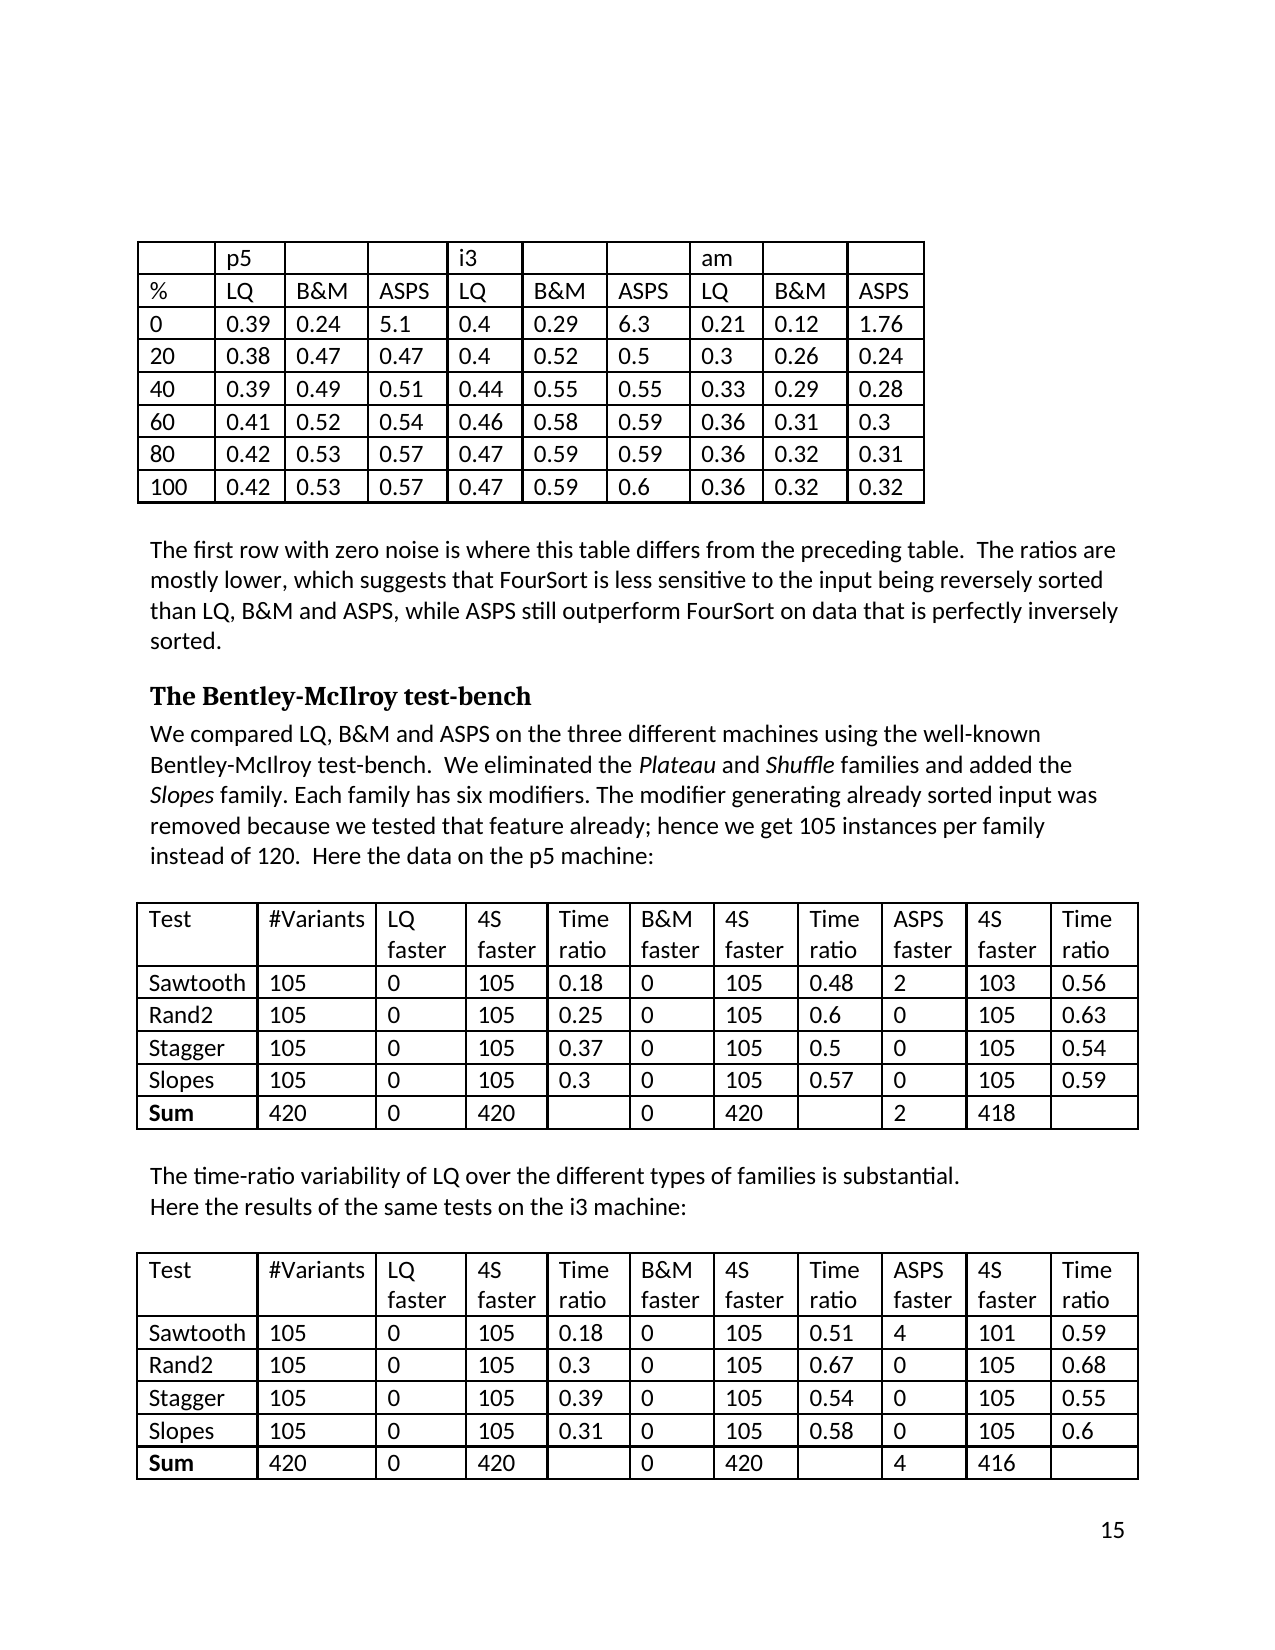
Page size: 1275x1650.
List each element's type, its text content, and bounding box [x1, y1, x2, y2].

table_cell 0 [377, 1415, 465, 1445]
table_cell 105 [467, 1032, 546, 1062]
table_cell 0 [377, 1448, 465, 1478]
table_cell 0.56 [1052, 967, 1137, 997]
table_cell 0 [631, 1317, 713, 1348]
table_cell 0.4 [449, 340, 521, 371]
table_cell 0.58 [524, 406, 606, 436]
table_header i3 [449, 243, 521, 273]
table_header Test [138, 1254, 256, 1315]
table_cell 0 [883, 1065, 965, 1095]
table_cell 0 [631, 1448, 713, 1478]
table_cell 0.31 [849, 438, 923, 469]
table_header 4S faster [968, 904, 1050, 965]
table_cell 0 [377, 999, 465, 1030]
table_cell 416 [968, 1448, 1050, 1478]
table_cell 0 [883, 1415, 965, 1445]
table_cell 60 [139, 406, 214, 436]
table_cell [1052, 1097, 1137, 1128]
table_cell 0.36 [691, 438, 762, 469]
table_cell 0.24 [849, 340, 923, 371]
table_cell 0 [377, 1065, 465, 1095]
table_cell 105 [715, 999, 797, 1030]
table_cell 80 [139, 438, 214, 469]
table_cell 0.6 [608, 471, 689, 501]
table_header [369, 243, 446, 273]
table_cell 105 [259, 967, 375, 997]
table_cell 101 [968, 1317, 1050, 1348]
table_cell 0.3 [549, 1350, 629, 1380]
table_cell 0 [377, 1317, 465, 1348]
table_cell 105 [715, 1065, 797, 1095]
table_cell B&M [764, 275, 846, 306]
table_cell 0.52 [286, 406, 367, 436]
table_cell 0.63 [1052, 999, 1137, 1030]
table_cell 105 [968, 1350, 1050, 1380]
table_cell 0.12 [764, 308, 846, 338]
table_cell 0.59 [524, 438, 606, 469]
table_cell 0 [883, 1382, 965, 1413]
table_cell 40 [139, 373, 214, 403]
table_cell 0.55 [1052, 1382, 1137, 1413]
table_cell 0 [139, 308, 214, 338]
table_cell 6.3 [608, 308, 689, 338]
table_cell 0.47 [369, 340, 446, 371]
table_cell 0 [883, 1032, 965, 1062]
table_cell 0.59 [1052, 1065, 1137, 1095]
table_cell 0.32 [764, 438, 846, 469]
table_cell Slopes [138, 1065, 256, 1095]
table_cell 0 [631, 1382, 713, 1413]
table_cell 0.6 [799, 999, 881, 1030]
table_header Time ratio [799, 1254, 881, 1315]
table_cell 0.57 [369, 438, 446, 469]
table_cell 0 [377, 1350, 465, 1380]
table_cell 0.67 [799, 1350, 881, 1380]
subtitle The Bentley-McIlroy test-bench [150, 681, 1125, 712]
table_cell Stagger [138, 1382, 256, 1413]
table_cell 105 [467, 1415, 546, 1445]
table_cell 0.47 [286, 340, 367, 371]
table_cell 105 [259, 999, 375, 1030]
table_cell 0 [631, 1065, 713, 1095]
table_cell Rand2 [138, 999, 256, 1030]
table_cell 0.54 [369, 406, 446, 436]
table_cell 2 [883, 967, 965, 997]
table_cell 0.18 [549, 1317, 629, 1348]
table_cell 0.59 [608, 406, 689, 436]
table_cell 0 [631, 999, 713, 1030]
table_header [524, 243, 606, 273]
table_cell Slopes [138, 1415, 256, 1445]
table_cell 0.25 [549, 999, 629, 1030]
table_header 4S faster [467, 1254, 546, 1315]
text The first row with zero noise is where this table differs from the preceding table. The ratios are mostly lower, which suggests that FourSort is less sensitive to the input being reversely sorted than LQ, B&M and ASPS, while ASPS still outperform FourSort on data that is perfectly inversely sorted. [150, 534, 1125, 656]
table_header #Variants [259, 904, 375, 965]
table_cell 0 [631, 967, 713, 997]
table_cell B&M [286, 275, 367, 306]
table_cell 0.3 [849, 406, 923, 436]
table_cell LQ [449, 275, 521, 306]
table_cell 105 [467, 1317, 546, 1348]
table_cell LQ [216, 275, 284, 306]
table_header ASPS faster [883, 904, 965, 965]
table_cell ASPS [369, 275, 446, 306]
table_header Test [138, 904, 256, 965]
table_cell [1052, 1448, 1137, 1478]
table_cell 105 [715, 1415, 797, 1445]
table_cell 105 [968, 1065, 1050, 1095]
table_cell Sawtooth [138, 1317, 256, 1348]
table_cell 0 [377, 1097, 465, 1128]
table_cell 0.44 [449, 373, 521, 403]
table_cell 0.59 [524, 471, 606, 501]
table_header B&M faster [631, 904, 713, 965]
table_cell 0.58 [799, 1415, 881, 1445]
table_cell 0.55 [524, 373, 606, 403]
table_cell 105 [467, 967, 546, 997]
table_cell ASPS [608, 275, 689, 306]
table_cell 0.55 [608, 373, 689, 403]
table_cell 0.53 [286, 471, 367, 501]
table_cell 420 [259, 1448, 375, 1478]
table_cell 0.36 [691, 406, 762, 436]
table_cell 0.51 [799, 1317, 881, 1348]
table_cell 0.4 [449, 308, 521, 338]
table_cell 0 [377, 967, 465, 997]
table_header #Variants [259, 1254, 375, 1315]
table_header Time ratio [549, 1254, 629, 1315]
table_cell 105 [259, 1317, 375, 1348]
table_cell 0.42 [216, 471, 284, 501]
table_cell 105 [467, 1350, 546, 1380]
table_header [608, 243, 689, 273]
table_cell 0.32 [764, 471, 846, 501]
text Here the results of the same tests on the i3 machine: [150, 1191, 1125, 1221]
table_cell 103 [968, 967, 1050, 997]
table_cell 0 [377, 1032, 465, 1062]
table_header am [691, 243, 762, 273]
table_cell 0.41 [216, 406, 284, 436]
table_cell 0.47 [449, 438, 521, 469]
table_cell Sum [138, 1097, 256, 1128]
table_cell 0.24 [286, 308, 367, 338]
table_cell 0.37 [549, 1032, 629, 1062]
table_cell 1.76 [849, 308, 923, 338]
table_cell Rand2 [138, 1350, 256, 1380]
table_cell 0.68 [1052, 1350, 1137, 1380]
table_header Time ratio [1052, 1254, 1137, 1315]
table_cell 0.57 [799, 1065, 881, 1095]
table_header B&M faster [631, 1254, 713, 1315]
table_cell 105 [259, 1350, 375, 1380]
table_header 4S faster [715, 904, 797, 965]
table_cell 0.33 [691, 373, 762, 403]
table_cell Sum [138, 1448, 256, 1478]
table_cell [549, 1448, 629, 1478]
table_cell 105 [715, 967, 797, 997]
table_cell 0.48 [799, 967, 881, 997]
table_header [849, 243, 923, 273]
table_cell 105 [259, 1382, 375, 1413]
table_cell 0.26 [764, 340, 846, 371]
table_cell 0.53 [286, 438, 367, 469]
table_cell 0.3 [549, 1065, 629, 1095]
table_cell 420 [715, 1448, 797, 1478]
table_header LQ faster [377, 904, 465, 965]
table_cell 0.6 [1052, 1415, 1137, 1445]
table_cell 0.29 [764, 373, 846, 403]
table_cell 0.59 [1052, 1317, 1137, 1348]
table_header [139, 243, 214, 273]
table_cell % [139, 275, 214, 306]
table_cell 0.59 [608, 438, 689, 469]
table_cell 105 [259, 1065, 375, 1095]
table_cell 0 [377, 1382, 465, 1413]
table_cell 0.47 [449, 471, 521, 501]
table_cell 420 [467, 1097, 546, 1128]
table_cell 0 [631, 1032, 713, 1062]
table_cell 5.1 [369, 308, 446, 338]
table_cell 0.42 [216, 438, 284, 469]
table_header Time ratio [1052, 904, 1137, 965]
table_cell 420 [715, 1097, 797, 1128]
table_cell 0.3 [691, 340, 762, 371]
table_cell 0.32 [849, 471, 923, 501]
table_cell [799, 1448, 881, 1478]
table_cell [549, 1097, 629, 1128]
table_cell 0 [631, 1350, 713, 1380]
table_cell 0.29 [524, 308, 606, 338]
table_cell 0 [883, 1350, 965, 1380]
table_cell 105 [715, 1317, 797, 1348]
table_cell 105 [259, 1032, 375, 1062]
table_cell B&M [524, 275, 606, 306]
table_header 4S faster [968, 1254, 1050, 1315]
table_cell 0.49 [286, 373, 367, 403]
table_cell 105 [968, 1382, 1050, 1413]
table_cell 0.46 [449, 406, 521, 436]
table_cell 418 [968, 1097, 1050, 1128]
table_cell 2 [883, 1097, 965, 1128]
table_cell 100 [139, 471, 214, 501]
table_cell 0 [631, 1415, 713, 1445]
table_cell 105 [259, 1415, 375, 1445]
table_cell [799, 1097, 881, 1128]
table_header 4S faster [467, 904, 546, 965]
table_cell 0.21 [691, 308, 762, 338]
table_header [286, 243, 367, 273]
table_cell 105 [715, 1032, 797, 1062]
table_cell 0.54 [1052, 1032, 1137, 1062]
table_cell 0.5 [799, 1032, 881, 1062]
table_cell 0.54 [799, 1382, 881, 1413]
table_cell 4 [883, 1448, 965, 1478]
table_cell LQ [691, 275, 762, 306]
table_header [764, 243, 846, 273]
text We compared LQ, B&M and ASPS on the three different machines using the well-known Bentley-McIlroy test-bench. We eliminated the Plateau and Shuffle families and added the Slopes family. Each family has six modifiers. The modifier generating already sorted input was removed because we tested that feature already; hence we get 105 instances per family instead of 120. Here the data on the p5 machine: [150, 718, 1125, 871]
table_cell 0.52 [524, 340, 606, 371]
table_cell 0.18 [549, 967, 629, 997]
table_cell 0.39 [549, 1382, 629, 1413]
table_cell 0.31 [764, 406, 846, 436]
table_cell 0.28 [849, 373, 923, 403]
table_cell 420 [467, 1448, 546, 1478]
table_cell 105 [467, 1065, 546, 1095]
table_cell 0 [631, 1097, 713, 1128]
table_cell 0.57 [369, 471, 446, 501]
table_cell 105 [715, 1382, 797, 1413]
table_cell 105 [467, 999, 546, 1030]
table_cell 0.38 [216, 340, 284, 371]
table_cell Sawtooth [138, 967, 256, 997]
table_cell 4 [883, 1317, 965, 1348]
table_cell 105 [467, 1382, 546, 1413]
table_cell 0.39 [216, 308, 284, 338]
table_cell Stagger [138, 1032, 256, 1062]
table_header LQ faster [377, 1254, 465, 1315]
text The time-ratio variability of LQ over the different types of families is substantial. [150, 1160, 1125, 1191]
table_cell 0 [883, 999, 965, 1030]
table_cell 105 [968, 1032, 1050, 1062]
table_cell 105 [715, 1350, 797, 1380]
table_cell 0.39 [216, 373, 284, 403]
table_header ASPS faster [883, 1254, 965, 1315]
table_header Time ratio [799, 904, 881, 965]
table_cell 0.51 [369, 373, 446, 403]
table_cell ASPS [849, 275, 923, 306]
table_header p5 [216, 243, 284, 273]
table_cell 0.31 [549, 1415, 629, 1445]
table_cell 0.36 [691, 471, 762, 501]
table_header 4S faster [715, 1254, 797, 1315]
table_cell 105 [968, 1415, 1050, 1445]
table_cell 420 [259, 1097, 375, 1128]
table_cell 105 [968, 999, 1050, 1030]
table_cell 20 [139, 340, 214, 371]
table_cell 0.5 [608, 340, 689, 371]
table_header Time ratio [549, 904, 629, 965]
